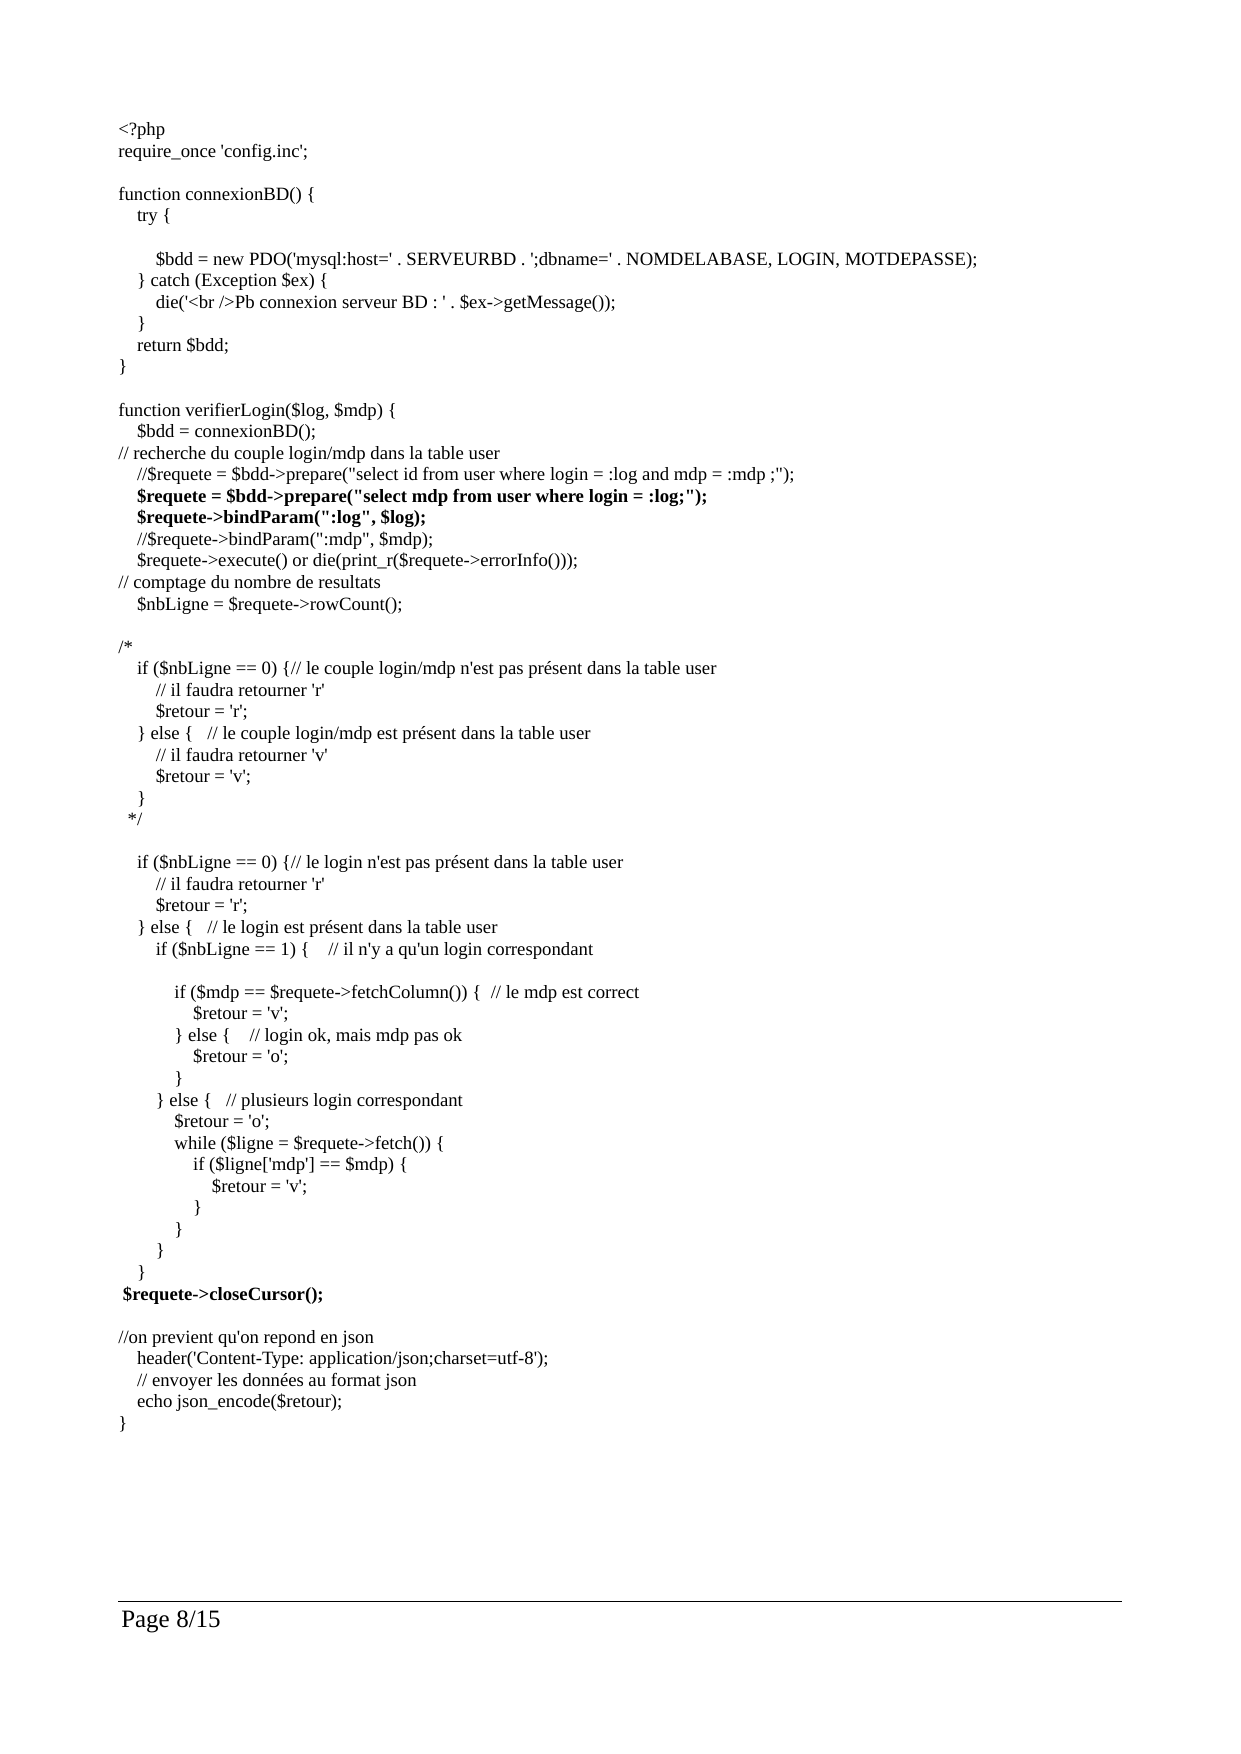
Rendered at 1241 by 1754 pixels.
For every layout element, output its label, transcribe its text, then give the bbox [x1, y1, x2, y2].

text function verifierLogin($log, $mdp) { [118, 398, 1122, 420]
text // envoyer les données au format json [118, 1369, 1122, 1390]
text $requete = $bdd->prepare("select mdp from user where login = :log;"); [118, 485, 1122, 506]
text } else { // login ok, mais mdp pas ok [118, 1024, 1122, 1045]
text } [118, 787, 1122, 808]
text $retour = 'o'; [118, 1045, 1122, 1067]
text $bdd = new PDO('mysql:host=' . SERVEURBD . ';dbname=' . NOMDELABASE, LOGIN, MOTDEPASSE); [118, 247, 1122, 269]
text /* [118, 636, 1122, 657]
text //on previent qu'on repond en json [118, 1326, 1122, 1347]
text try { [118, 204, 1122, 226]
text $retour = 'v'; [118, 1002, 1122, 1024]
text $requete->bindParam(":log", $log); [118, 506, 1122, 528]
text require_once 'config.inc'; [118, 140, 1122, 161]
text $retour = 'v'; [118, 1175, 1122, 1196]
text */ [118, 808, 1122, 830]
text return $bdd; [118, 334, 1122, 355]
text } [118, 1218, 1122, 1239]
text $retour = 'v'; [118, 765, 1122, 787]
text $requete->closeCursor(); [118, 1282, 1122, 1304]
text if ($nbLigne == 0) {// le couple login/mdp n'est pas présent dans la table user [118, 657, 1122, 679]
text while ($ligne = $requete->fetch()) { [118, 1132, 1122, 1153]
text echo json_encode($retour); [118, 1390, 1122, 1412]
text <?php [118, 118, 1122, 140]
text } [118, 1412, 1122, 1433]
text //$requete = $bdd->prepare("select id from user where login = :log and mdp = :mdp ;"); [118, 463, 1122, 485]
text if ($nbLigne == 0) {// le login n'est pas présent dans la table user [118, 851, 1122, 873]
text $retour = 'r'; [118, 700, 1122, 722]
text } [118, 312, 1122, 334]
text // il faudra retourner 'v' [118, 743, 1122, 765]
text // il faudra retourner 'r' [118, 873, 1122, 894]
text if ($ligne['mdp'] == $mdp) { [118, 1153, 1122, 1175]
text die('<br />Pb connexion serveur BD : ' . $ex->getMessage()); [118, 291, 1122, 312]
text } else { // le couple login/mdp est présent dans la table user [118, 722, 1122, 743]
text // comptage du nombre de resultats [118, 571, 1122, 592]
text $bdd = connexionBD(); [118, 420, 1122, 442]
text } [118, 1239, 1122, 1261]
text $nbLigne = $requete->rowCount(); [118, 592, 1122, 614]
text } [118, 1261, 1122, 1282]
text header('Content-Type: application/json;charset=utf-8'); [118, 1347, 1122, 1369]
text if ($nbLigne == 1) { // il n'y a qu'un login correspondant [118, 937, 1122, 959]
text $retour = 'r'; [118, 894, 1122, 916]
text } else { // le login est présent dans la table user [118, 916, 1122, 937]
text $requete->execute() or die(print_r($requete->errorInfo())); [118, 549, 1122, 571]
text if ($mdp == $requete->fetchColumn()) { // le mdp est correct [118, 981, 1122, 1002]
text function connexionBD() { [118, 183, 1122, 204]
text // il faudra retourner 'r' [118, 679, 1122, 700]
text //$requete->bindParam(":mdp", $mdp); [118, 528, 1122, 549]
text } [118, 1196, 1122, 1218]
text $retour = 'o'; [118, 1110, 1122, 1132]
text } catch (Exception $ex) { [118, 269, 1122, 291]
text } [118, 1067, 1122, 1088]
text } else { // plusieurs login correspondant [118, 1088, 1122, 1110]
text // recherche du couple login/mdp dans la table user [118, 442, 1122, 463]
text } [118, 355, 1122, 377]
